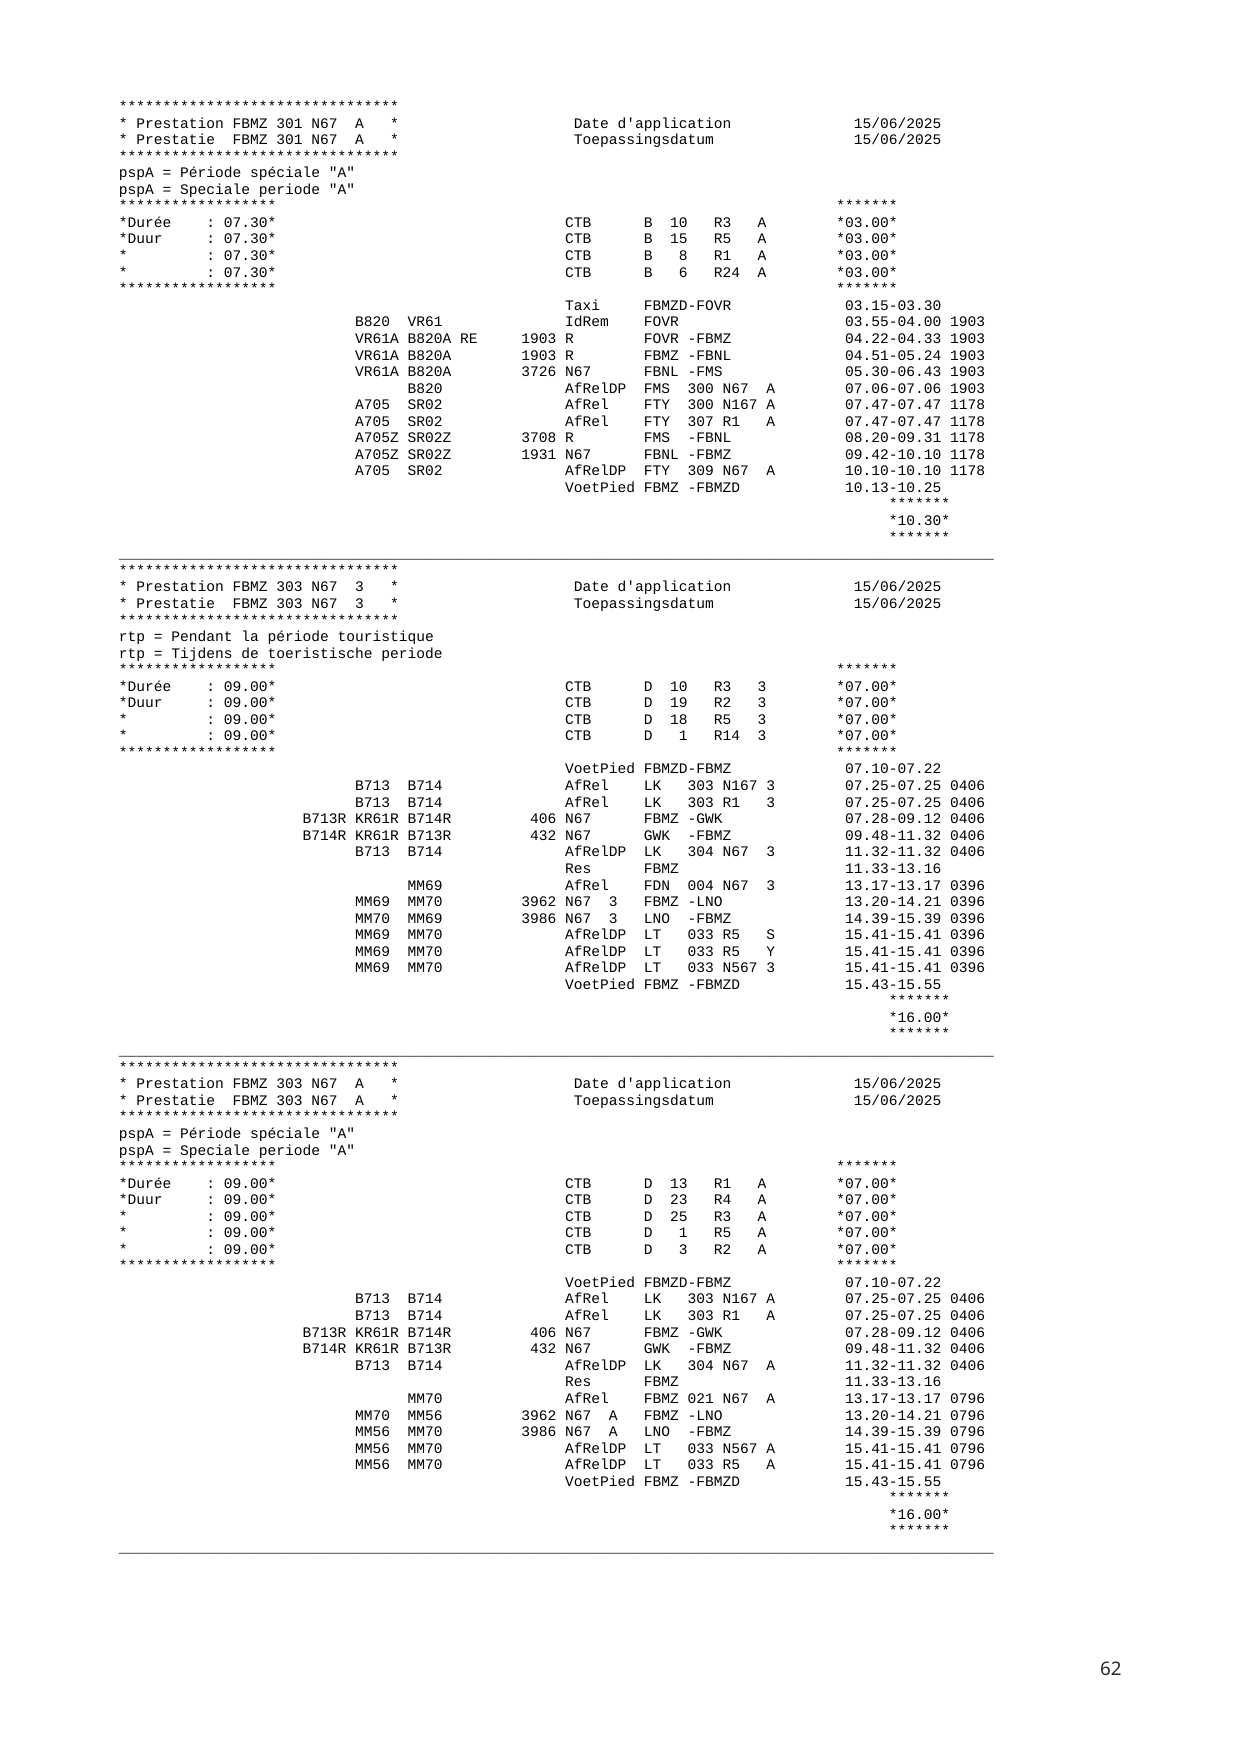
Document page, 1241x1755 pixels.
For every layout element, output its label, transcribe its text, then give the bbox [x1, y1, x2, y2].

text ******************************** * Prestation FBMZ 301 N67 A * Date d'application 15/06/2025 * Prestatie FBMZ 301 N67 A * Toepassingsdatum 15/06/2025 ******************************** pspA = Période spéciale "A" pspA = Speciale periode "A" ****************** ******* *Durée : 07.30* CTB B 10 R3 A *03.00* *Duur : 07.30* CTB B 15 R5 A *03.00* * : 07.30* CTB B 8 R1 A *03.00* * : 07.30* CTB B 6 R24 A *03.00* ****************** ******* Taxi FBMZD-FOVR 03.15-03.30 B820 VR61 IdRem FOVR 03.55-04.00 1903 VR61A B820A RE 1903 R FOVR -FBMZ 04.22-04.33 1903 VR61A B820A 1903 R FBMZ -FBNL 04.51-05.24 1903 VR61A B820A 3726 N67 FBNL -FMS 05.30-06.43 1903 B820 AfRelDP FMS 300 N67 A 07.06-07.06 1903 A705 SR02 AfRel FTY 300 N167 A 07.47-07.47 1178 A705 SR02 AfRel FTY 307 R1 A 07.47-07.47 1178 A705Z SR02Z 3708 R FMS -FBNL 08.20-09.31 1178 A705Z SR02Z 1931 N67 FBNL -FBMZ 09.42-10.10 1178 A705 SR02 AfRelDP FTY 309 N67 A 10.10-10.10 1178 VoetPied FBMZ -FBMZD 10.13-10.25 ******* *10.30* ******* ____________________________________________________________________________________________________ [119, 99, 1122, 563]
text ******************************** * Prestation FBMZ 303 N67 3 * Date d'application 15/06/2025 * Prestatie FBMZ 303 N67 3 * Toepassingsdatum 15/06/2025 ******************************** rtp = Pendant la période touristique rtp = Tijdens de toeristische periode ****************** ******* *Durée : 09.00* CTB D 10 R3 3 *07.00* *Duur : 09.00* CTB D 19 R2 3 *07.00* * : 09.00* CTB D 18 R5 3 *07.00* * : 09.00* CTB D 1 R14 3 *07.00* ****************** ******* VoetPied FBMZD-FBMZ 07.10-07.22 B713 B714 AfRel LK 303 N167 3 07.25-07.25 0406 B713 B714 AfRel LK 303 R1 3 07.25-07.25 0406 B713R KR61R B714R 406 N67 FBMZ -GWK 07.28-09.12 0406 B714R KR61R B713R 432 N67 GWK -FBMZ 09.48-11.32 0406 B713 B714 AfRelDP LK 304 N67 3 11.32-11.32 0406 Res FBMZ 11.33-13.16 MM69 AfRel FDN 004 N67 3 13.17-13.17 0396 MM69 MM70 3962 N67 3 FBMZ -LNO 13.20-14.21 0396 MM70 MM69 3986 N67 3 LNO -FBMZ 14.39-15.39 0396 MM69 MM70 AfRelDP LT 033 R5 S 15.41-15.41 0396 MM69 MM70 AfRelDP LT 033 R5 Y 15.41-15.41 0396 MM69 MM70 AfRelDP LT 033 N567 3 15.41-15.41 0396 VoetPied FBMZ -FBMZD 15.43-15.55 ******* *16.00* ******* ____________________________________________________________________________________________________ [119, 563, 1122, 1060]
text ******************************** * Prestation FBMZ 303 N67 A * Date d'application 15/06/2025 * Prestatie FBMZ 303 N67 A * Toepassingsdatum 15/06/2025 ******************************** pspA = Période spéciale "A" pspA = Speciale periode "A" ****************** ******* *Durée : 09.00* CTB D 13 R1 A *07.00* *Duur : 09.00* CTB D 23 R4 A *07.00* * : 09.00* CTB D 25 R3 A *07.00* * : 09.00* CTB D 1 R5 A *07.00* * : 09.00* CTB D 3 R2 A *07.00* ****************** ******* VoetPied FBMZD-FBMZ 07.10-07.22 B713 B714 AfRel LK 303 N167 A 07.25-07.25 0406 B713 B714 AfRel LK 303 R1 A 07.25-07.25 0406 B713R KR61R B714R 406 N67 FBMZ -GWK 07.28-09.12 0406 B714R KR61R B713R 432 N67 GWK -FBMZ 09.48-11.32 0406 B713 B714 AfRelDP LK 304 N67 A 11.32-11.32 0406 Res FBMZ 11.33-13.16 MM70 AfRel FBMZ 021 N67 A 13.17-13.17 0796 MM70 MM56 3962 N67 A FBMZ -LNO 13.20-14.21 0796 MM56 MM70 3986 N67 A LNO -FBMZ 14.39-15.39 0796 MM56 MM70 AfRelDP LT 033 N567 A 15.41-15.41 0796 MM56 MM70 AfRelDP LT 033 R5 A 15.41-15.41 0796 VoetPied FBMZ -FBMZD 15.43-15.55 ******* *16.00* ******* ____________________________________________________________________________________________________ [119, 1060, 1122, 1557]
